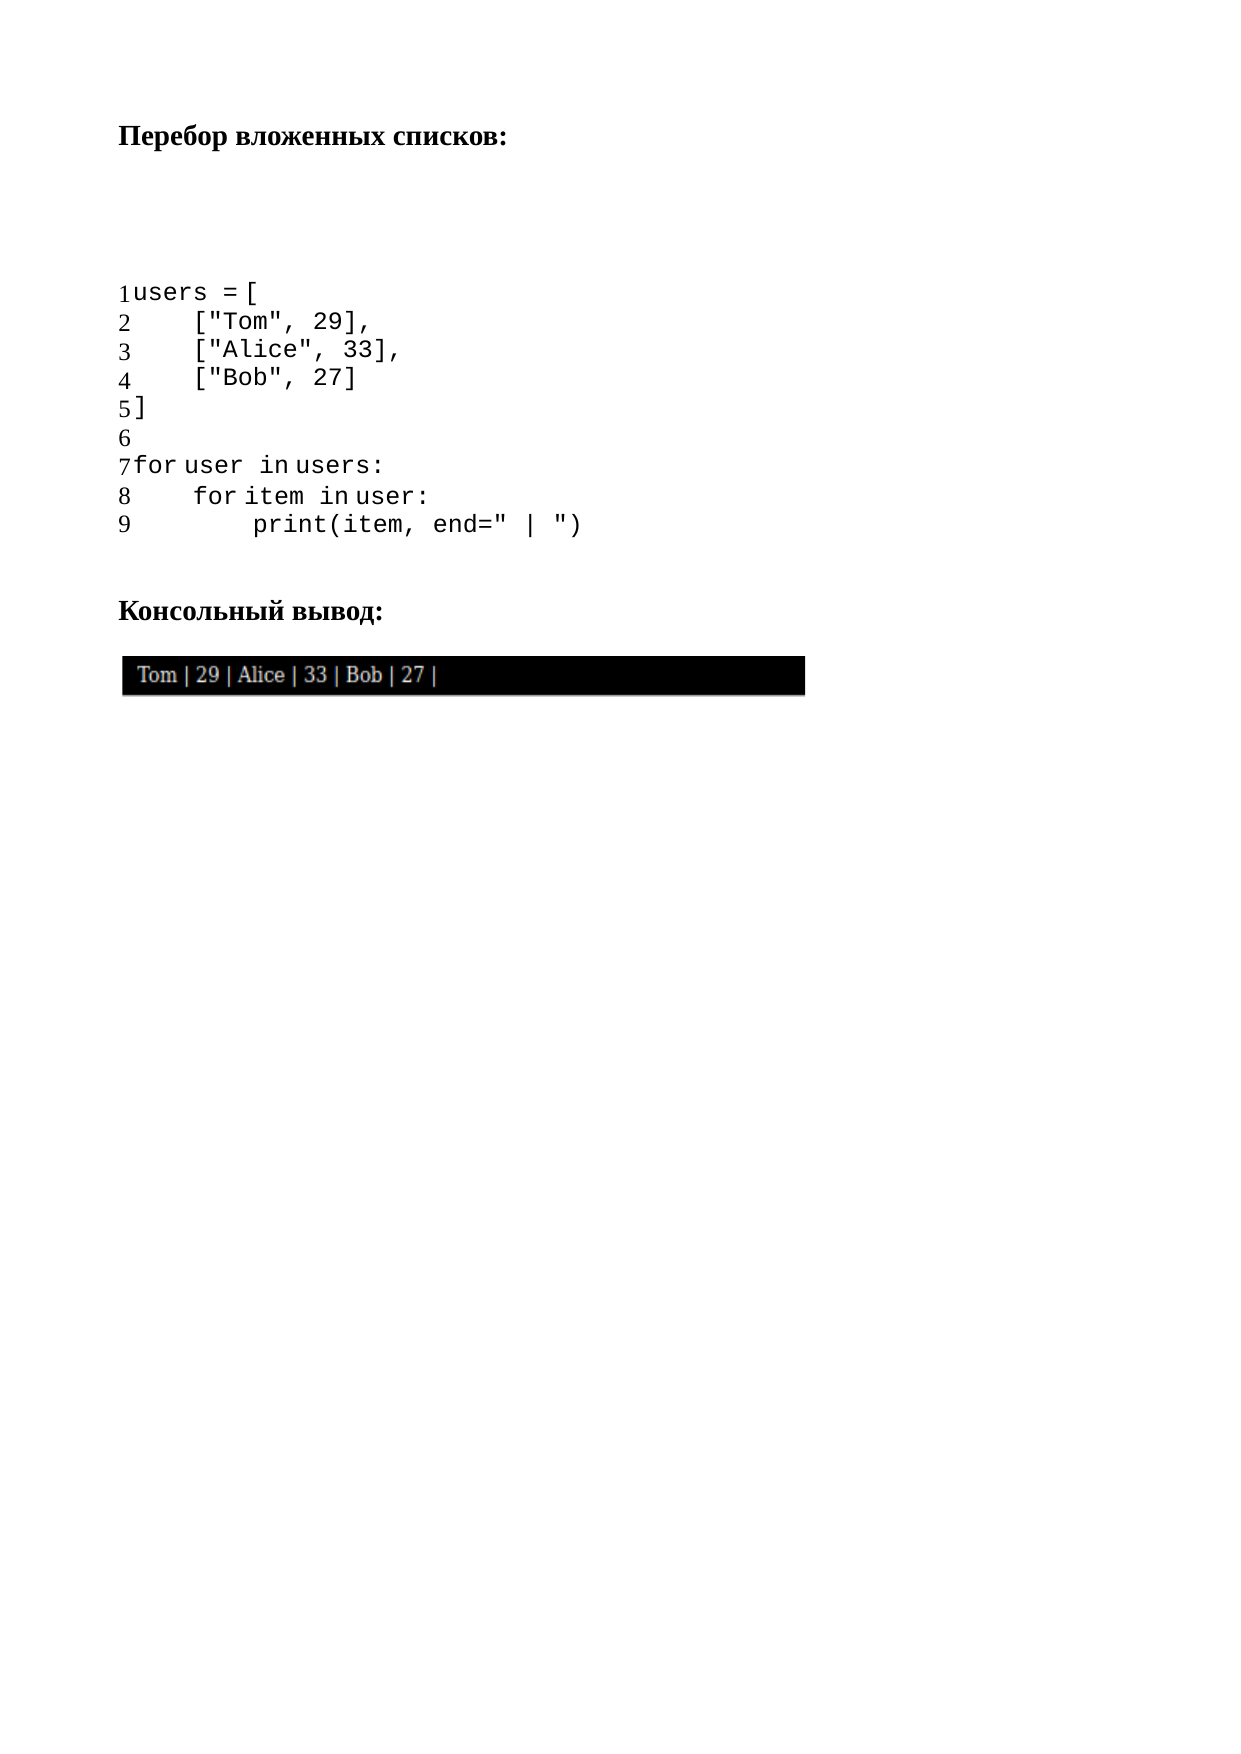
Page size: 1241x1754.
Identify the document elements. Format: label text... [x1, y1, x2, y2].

picture [122, 656, 806, 697]
table_header users = [ ["Tom", 29], ["Alice", 33], ["Bob", 27] ] for user in users: for item in user: print(item, end=" | ") [133, 278, 593, 540]
text Перебор вложенных списков: [118, 118, 1122, 152]
text Консольный вывод: [118, 593, 1122, 627]
table_header 1 2 3 4 5 6 7 8 9 [118, 278, 133, 540]
